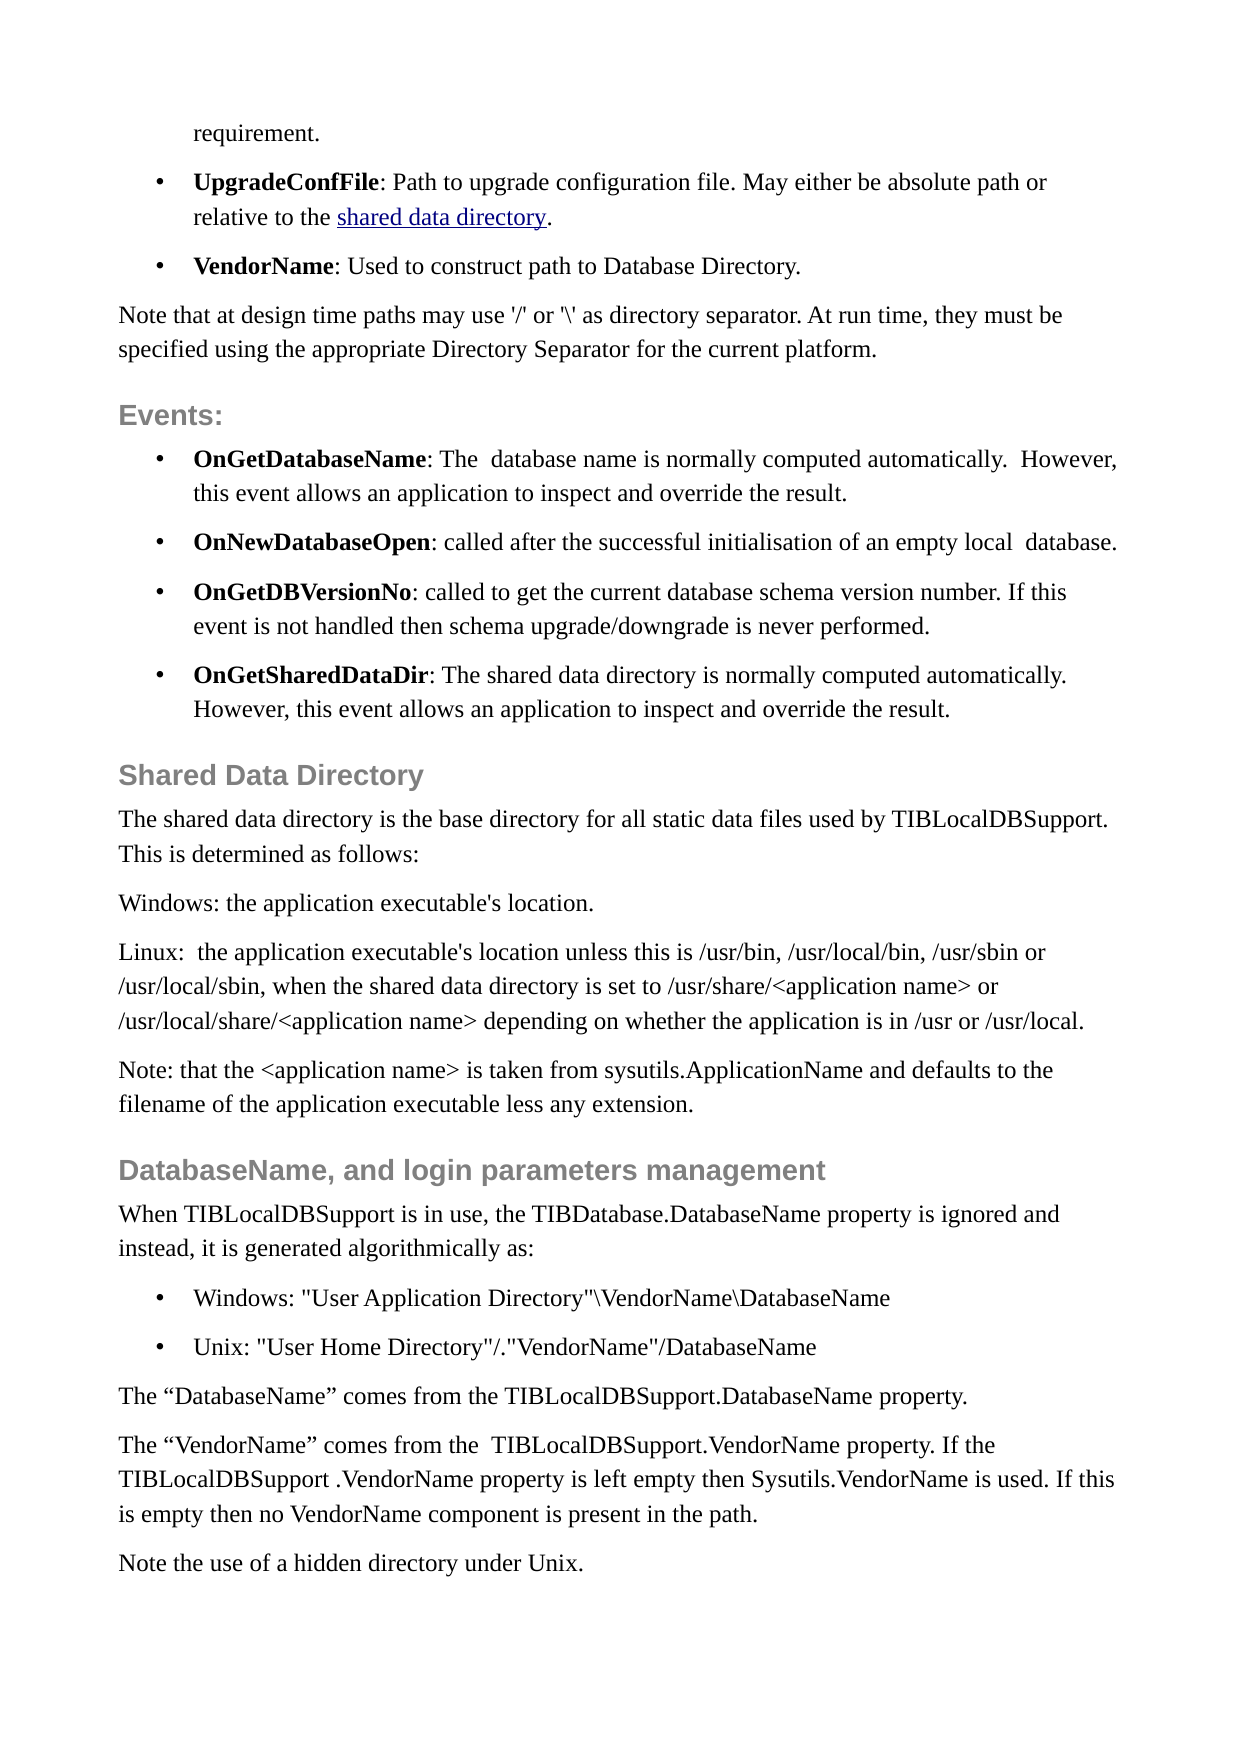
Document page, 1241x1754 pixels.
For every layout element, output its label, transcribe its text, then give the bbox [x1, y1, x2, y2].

list VendorName: Used to construct path to Database Directory. [156, 251, 1122, 279]
text Note: that the <application name> is taken from sysutils.ApplicationName and defaults to the filename of the application executable less any extension. [118, 1055, 1122, 1118]
text The shared data directory is the base directory for all static data files used by TIBLocalDBSupport. This is determined as follows: [118, 804, 1122, 867]
list Unix: "User Home Directory"/."VendorName"/DatabaseName [156, 1332, 1122, 1360]
text Linux: the application executable's location unless this is /usr/bin, /usr/local/bin, /usr/sbin or /usr/local/sbin, when the shared data directory is set to /usr/share/<application name> or /usr/local/share/<application name> depending on whether the application is in /usr or /usr/local. [118, 937, 1122, 1034]
text The “VendorName” comes from the TIBLocalDBSupport.VendorName property. If the TIBLocalDBSupport .VendorName property is left empty then Sysutils.VendorName is used. If this is empty then no VendorName component is present in the path. [118, 1430, 1122, 1527]
text Windows: the application executable's location. [118, 888, 1122, 917]
text Note that at design time paths may use '/' or '\' as directory separator. At run time, they must be specified using the appropriate Directory Separator for the current platform. [118, 300, 1122, 363]
subtitle DatabaseName, and login parameters management [118, 1153, 1122, 1187]
subtitle Events: [118, 398, 1122, 431]
text The “DatabaseName” comes from the TIBLocalDBSupport.DatabaseName property. [118, 1381, 1122, 1409]
subtitle Shared Data Directory [118, 758, 1122, 792]
list requirement. [156, 118, 1122, 147]
list OnGetDBVersionNo: called to get the current database schema version number. If this event is not handled then schema upgrade/downgrade is never performed. [156, 577, 1122, 640]
text Note the use of a hidden directory under Unix. [118, 1548, 1122, 1577]
list OnGetSharedDataDir: The shared data directory is normally computed automatically. However, this event allows an application to inspect and override the result. [156, 660, 1122, 723]
list OnNewDatabaseOpen: called after the successful initialisation of an empty local database. [156, 527, 1122, 556]
list OnGetDatabaseName: The database name is normally computed automatically. However, this event allows an application to inspect and override the result. [156, 444, 1122, 507]
list UpgradeConfFile: Path to upgrade configuration file. May either be absolute path or relative to the shared data directory. [156, 167, 1122, 230]
text When TIBLocalDBSupport is in use, the TIBDatabase.DatabaseName property is ignored and instead, it is generated algorithmically as: [118, 1199, 1122, 1262]
list Windows: "User Application Directory"\VendorName\DatabaseName [156, 1283, 1122, 1311]
